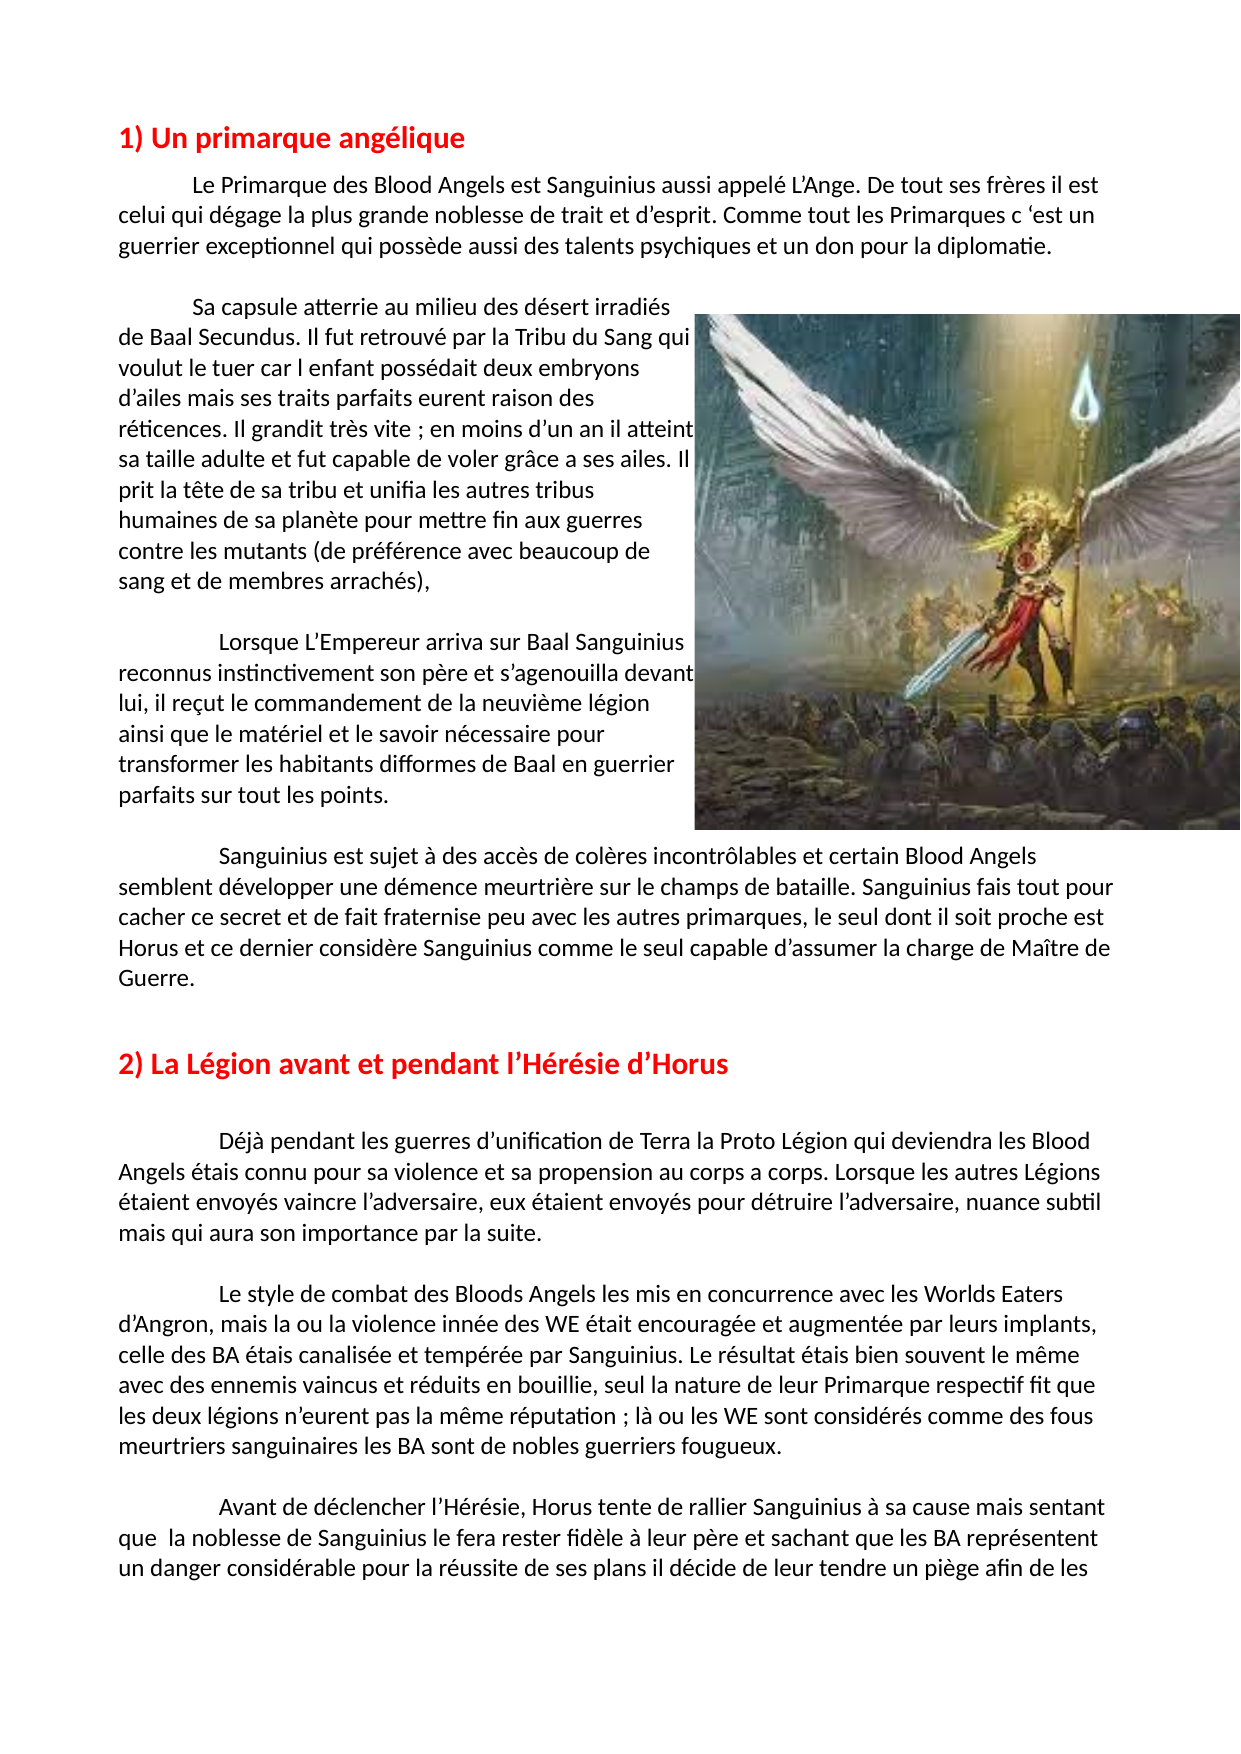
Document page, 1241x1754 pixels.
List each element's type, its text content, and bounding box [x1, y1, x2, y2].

picture [694, 314, 1240, 830]
text Sa capsule atterrie au milieu des désert irradiés de Baal Secundus. Il fut retrouvé par la Tribu du Sang qui voulut le tuer car l enfant possédait deux embryons d’ailes mais ses traits parfaits eurent raison des réticences. Il grandit très vite ; en moins d’un an il atteint sa taille adulte et fut capable de voler grâce a ses ailes. Il prit la tête de sa tribu et unifia les autres tribus humaines de sa planète pour mettre fin aux guerres contre les mutants (de préférence avec beaucoup de sang et de membres arrachés), [118, 291, 1122, 596]
text Déjà pendant les guerres d’unification de Terra la Proto Légion qui deviendra les Blood Angels étais connu pour sa violence et sa propension au corps a corps. Lorsque les autres Légions étaient envoyés vaincre l’adversaire, eux étaient envoyés pour détruire l’adversaire, nuance subtil mais qui aura son importance par la suite. [118, 1125, 1122, 1247]
text Lorsque L’Empereur arriva sur Baal Sanguinius reconnus instinctivement son père et s’agenouilla devant lui, il reçut le commandement de la neuvième légion ainsi que le matériel et le savoir nécessaire pour transformer les habitants difformes de Baal en guerrier parfaits sur tout les points. [118, 627, 694, 810]
subtitle 2) La Légion avant et pendant l’Hérésie d’Horus [118, 1044, 1122, 1082]
text Le style de combat des Bloods Angels les mis en concurrence avec les Worlds Eaters d’Angron, mais la ou la violence innée des WE était encouragée et augmentée par leurs implants, celle des BA étais canalisée et tempérée par Sanguinius. Le résultat étais bien souvent le même avec des ennemis vaincus et réduits en bouillie, seul la nature de leur Primarque respectif fit que les deux légions n’eurent pas la même réputation ; là ou les WE sont considérés comme des fous meurtriers sanguinaires les BA sont de nobles guerriers fougueux. [118, 1278, 1122, 1461]
text Sanguinius est sujet à des accès de colères incontrôlables et certain Blood Angels semblent développer une démence meurtrière sur le champs de bataille. Sanguinius fais tout pour cacher ce secret et de fait fraternise peu avec les autres primarques, le seul dont il soit proche est Horus et ce dernier considère Sanguinius comme le seul capable d’assumer la charge de Maître de Guerre. [118, 840, 1122, 993]
text Le Primarque des Blood Angels est Sanguinius aussi appelé L’Ange. De tout ses frères il est celui qui dégage la plus grande noblesse de trait et d’esprit. Comme tout les Primarques c ‘est un guerrier exceptionnel qui possède aussi des talents psychiques et un don pour la diplomatie. [118, 169, 1122, 260]
text Avant de déclencher l’Hérésie, Horus tente de rallier Sanguinius à sa cause mais sentant que la noblesse de Sanguinius le fera rester fidèle à leur père et sachant que les BA représentent un danger considérable pour la réussite de ses plans il décide de leur tendre un piège afin de les [118, 1492, 1122, 1583]
subtitle 1) Un primarque angélique [118, 118, 1122, 156]
